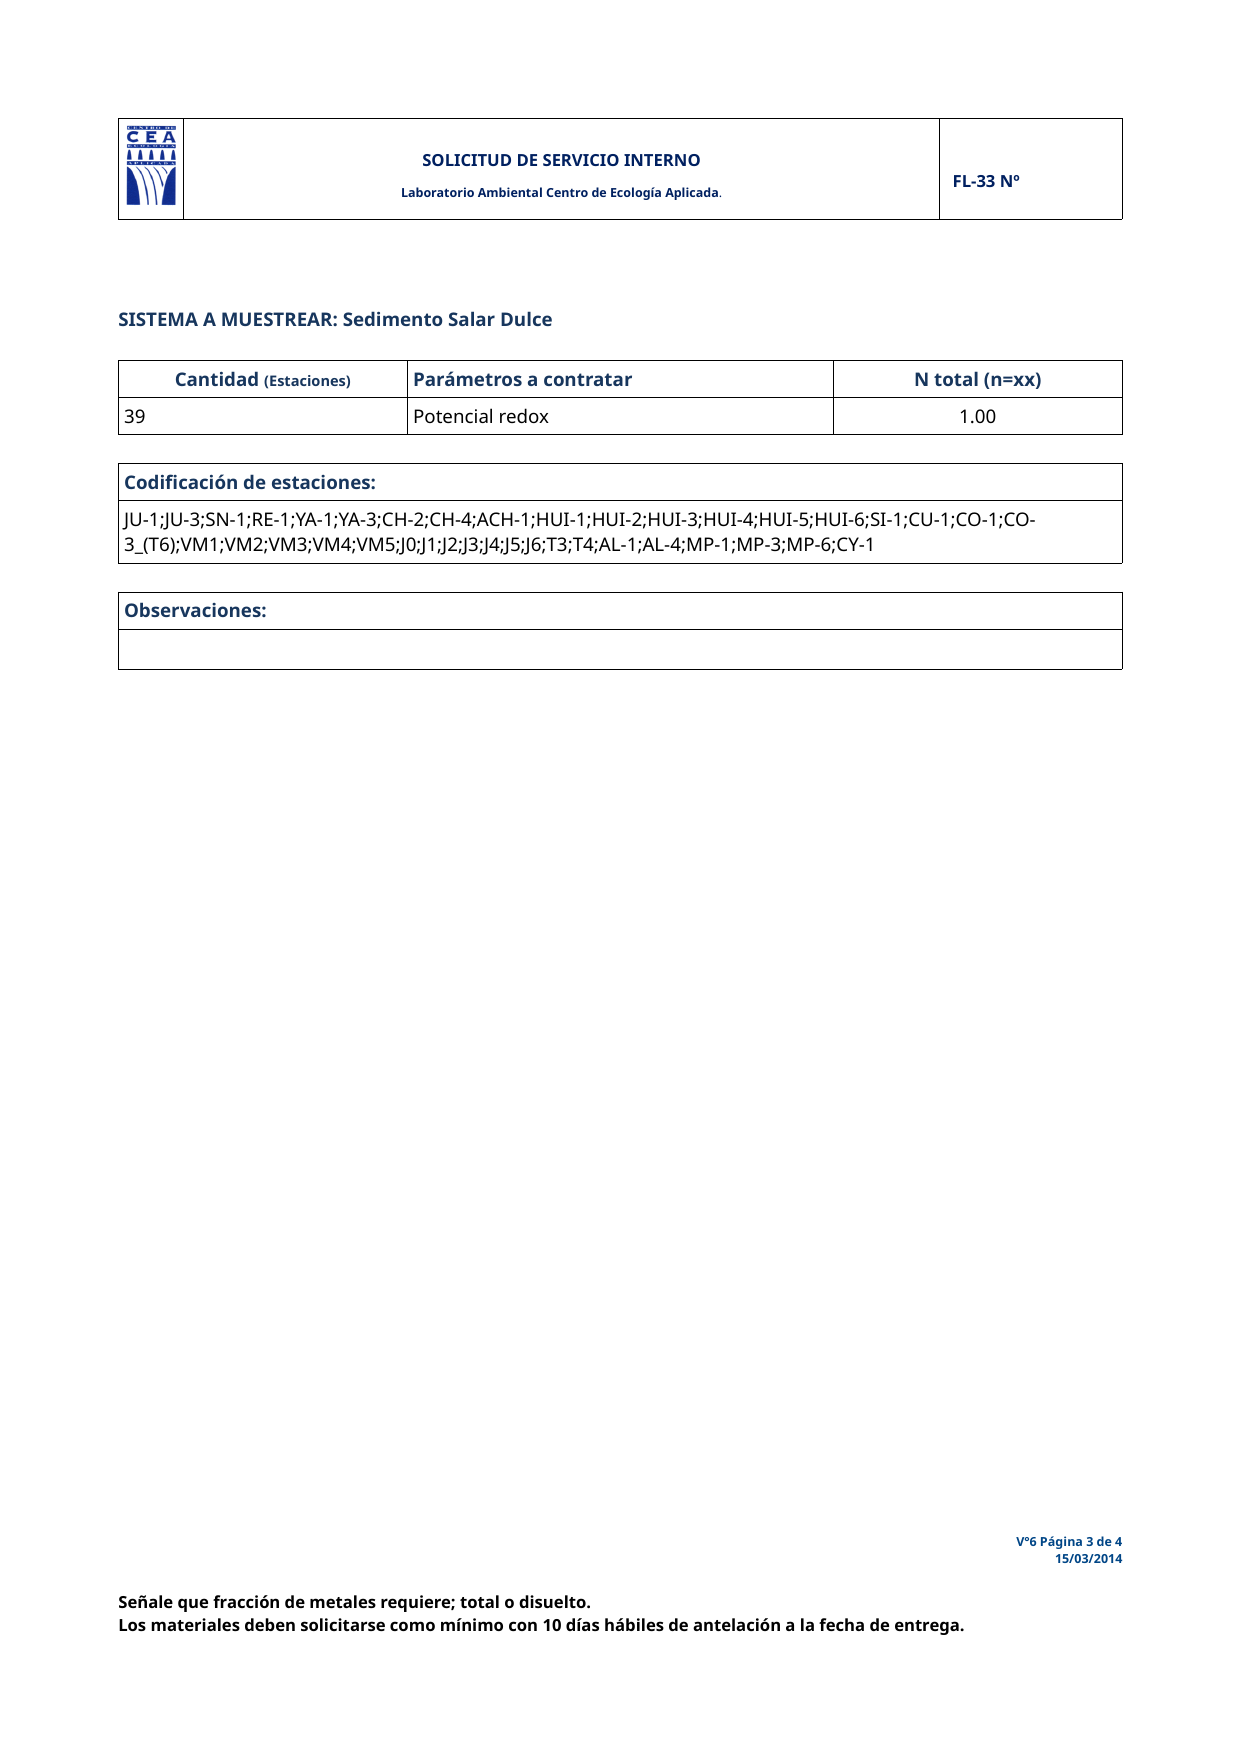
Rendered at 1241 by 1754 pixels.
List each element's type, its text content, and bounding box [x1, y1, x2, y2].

text SISTEMA A MUESTREAR: Sedimento Salar Dulce [118, 306, 1122, 331]
picture [124, 123, 179, 207]
table_header N total (n=xx) [834, 361, 1122, 397]
table_cell Potencial redox [408, 398, 833, 434]
table_cell 1.00 [834, 398, 1122, 434]
table_header Observaciones: [119, 593, 1122, 629]
table_cell 39 [119, 398, 407, 434]
table_header Parámetros a contratar [408, 361, 833, 397]
table_cell JU-1;JU-3;SN-1;RE-1;YA-1;YA-3;CH-2;CH-4;ACH-1;HUI-1;HUI-2;HUI-3;HUI-4;HUI-5;HUI-6;SI-1;CU-1;CO-1;CO-3_(T6);VM1;VM2;VM3;VM4;VM5;J0;J1;J2;J3;J4;J5;J6;T3;T4;AL-1;AL-4;MP-1;MP-3;MP-6;CY-1 [119, 501, 1122, 563]
table_header Cantidad (Estaciones) [119, 361, 407, 397]
table_header Codificación de estaciones: [119, 464, 1122, 500]
table_cell [119, 630, 1122, 669]
